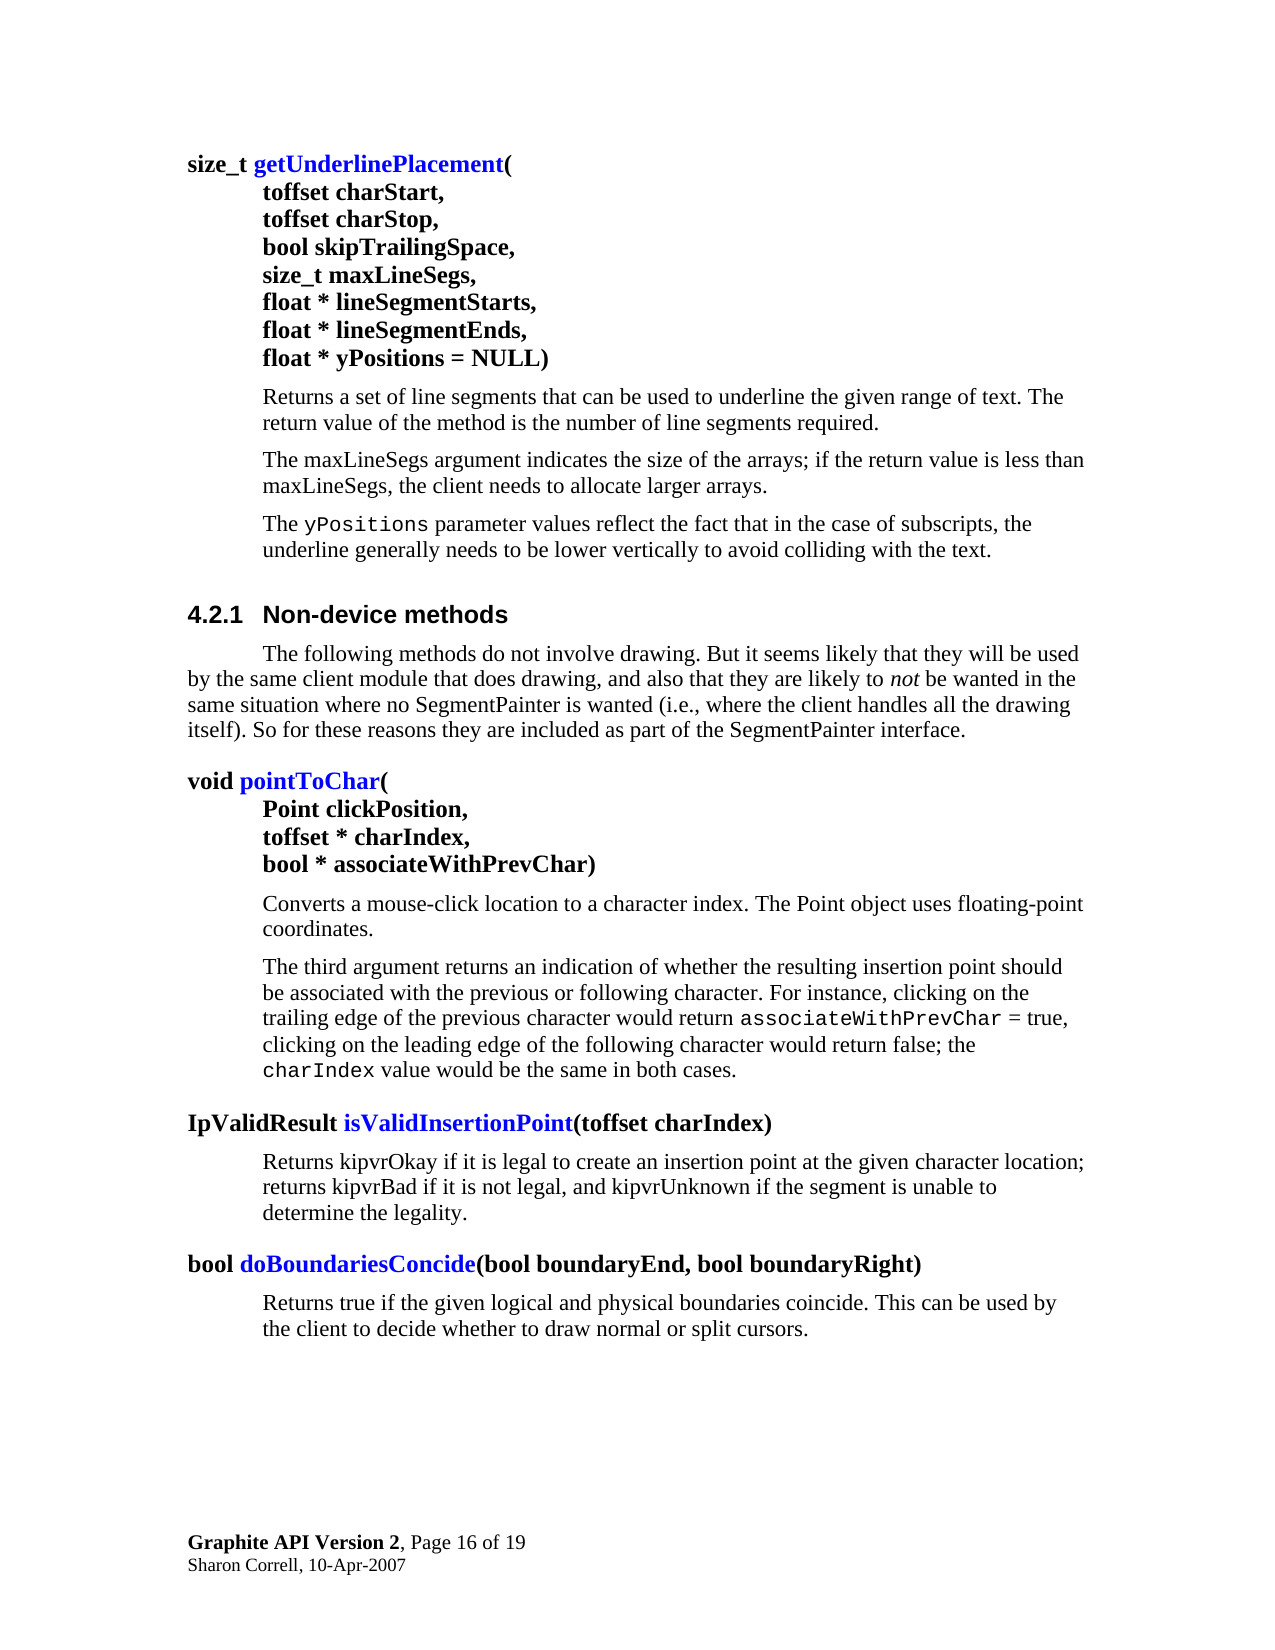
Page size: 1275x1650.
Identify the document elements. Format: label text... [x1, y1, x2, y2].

text void pointToChar( Point clickPosition, toffset * charIndex, bool * associateWithPrevChar) [187, 767, 1087, 878]
text Returns true if the given logical and physical boundaries coincide. This can be used by the client to decide whether to draw normal or split cursors. [262, 1290, 1087, 1341]
text The yPositions parameter values reflect the fact that in the case of subscripts, the underline generally needs to be lower vertically to avoid colliding with the text. [262, 511, 1087, 563]
text The following methods do not involve drawing. But it seems likely that they will be used by the same client module that does drawing, and also that they are likely to not be wanted in the same situation where no SegmentPainter is wanted (i.e., where the client handles all the drawing itself). So for these reasons they are included as part of the SegmentPainter interface. [187, 641, 1087, 742]
text IpValidResult isValidInsertionPoint(toffset charIndex) [187, 1109, 1087, 1136]
text The third argument returns an indication of whether the resulting insertion point should be associated with the previous or following character. For instance, clicking on the trailing edge of the previous character would return associateWithPrevChar = true, clicking on the leading edge of the following character would return false; the charIndex value would be the same in both cases. [262, 954, 1087, 1084]
text Returns kipvrOkay if it is legal to create an insertion point at the given character location; returns kipvrBad if it is not legal, and kipvrUnknown if the segment is unable to determine the legality. [262, 1149, 1087, 1225]
text size_t getUnderlinePlacement( toffset charStart, toffset charStop, bool skipTrailingSpace, size_t maxLineSegs, float * lineSegmentStarts, float * lineSegmentEnds, float * yPositions = NULL) [187, 150, 1087, 372]
text The maxLineSegs argument indicates the size of the arrays; if the return value is less than maxLineSegs, the client needs to allocate larger arrays. [262, 447, 1087, 498]
text bool doBoundariesConcide(bool boundaryEnd, bool boundaryRight) [187, 1250, 1087, 1278]
text Returns a set of line segments that can be used to underline the given range of text. The return value of the method is the number of line segments required. [262, 384, 1087, 435]
text Converts a mouse-click location to a character index. The Point object uses floating-point coordinates. [262, 891, 1087, 942]
subtitle Non-device methods [187, 600, 1087, 628]
